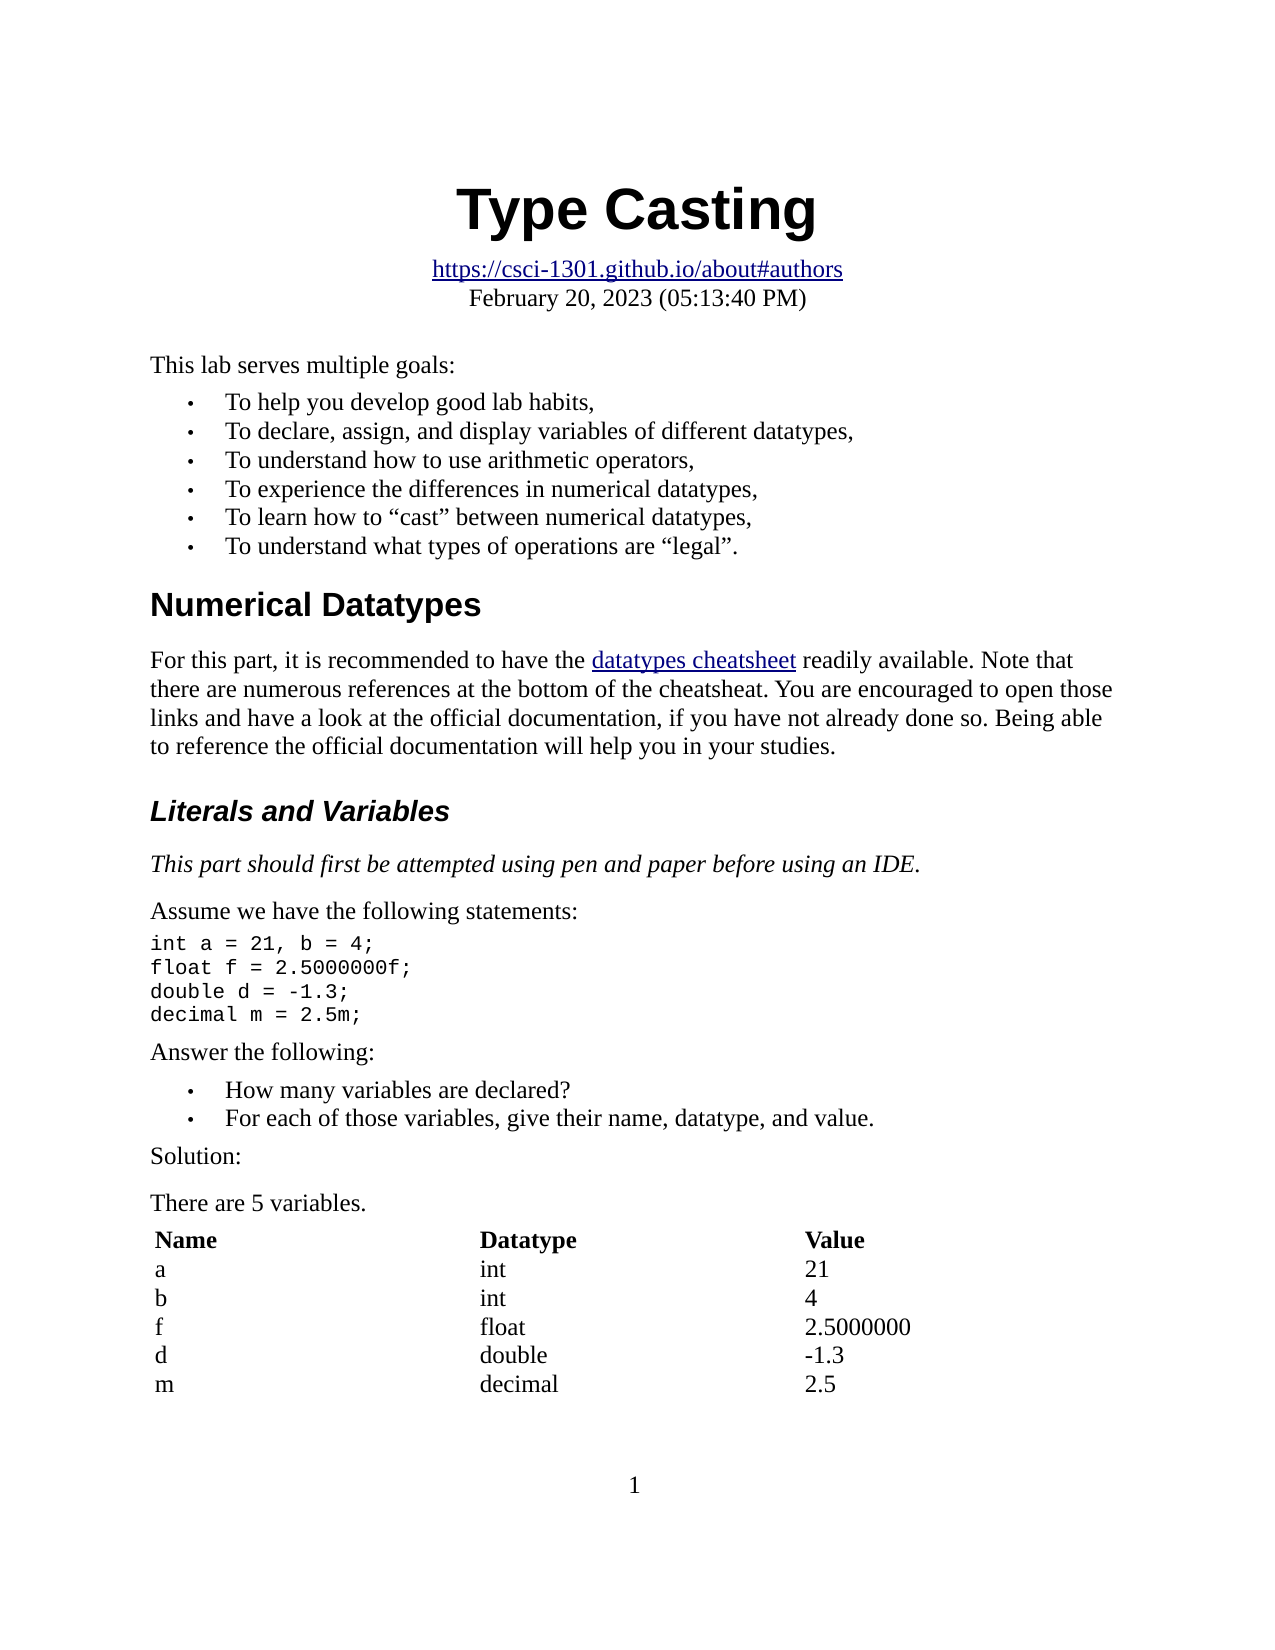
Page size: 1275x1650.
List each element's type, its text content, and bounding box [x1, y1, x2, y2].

table_cell f [150, 1312, 475, 1341]
list To understand what types of operations are “legal”. [187, 531, 1125, 560]
list To understand how to use arithmetic operators, [187, 445, 1125, 474]
table_cell -1.3 [800, 1341, 1125, 1369]
list To learn how to “cast” between numerical datatypes, [187, 502, 1125, 531]
list To declare, assign, and display variables of different datatypes, [187, 416, 1125, 445]
text int a = 21, b = 4; [150, 933, 1125, 957]
text decimal m = 2.5m; [150, 1004, 1125, 1028]
table_cell 2.5 [800, 1369, 1125, 1398]
subtitle Numerical Datatypes [150, 585, 1125, 624]
table_cell 2.5000000 [800, 1312, 1125, 1341]
text Answer the following: [150, 1037, 1125, 1066]
text Solution: [150, 1141, 1125, 1170]
text https://csci-1301.github.io/about#authors [150, 254, 1125, 283]
title Type Casting [150, 175, 1125, 242]
text float f = 2.5000000f; [150, 957, 1125, 981]
table_cell 4 [800, 1283, 1125, 1312]
table_cell int [475, 1283, 800, 1312]
table_cell a [150, 1254, 475, 1283]
table_cell float [475, 1312, 800, 1341]
list To help you develop good lab habits, [187, 387, 1125, 416]
table_cell m [150, 1369, 475, 1398]
table_cell 21 [800, 1254, 1125, 1283]
table_header Datatype [475, 1226, 800, 1254]
text This lab serves multiple goals: [150, 350, 1125, 378]
text For this part, it is recommended to have the datatypes cheatsheet readily available. Note that there are numerous references at the bottom of the cheatsheat. You are encouraged to open those links and have a look at the official documentation, if you have not already done so. Being able to reference the official documentation will help you in your studies. [150, 645, 1125, 760]
table_cell decimal [475, 1369, 800, 1398]
table_cell b [150, 1283, 475, 1312]
text There are 5 variables. [150, 1188, 1125, 1217]
text This part should first be attempted using pen and paper before using an IDE. [150, 849, 1125, 878]
list How many variables are declared? [187, 1075, 1125, 1103]
text double d = -1.3; [150, 981, 1125, 1004]
table_cell double [475, 1341, 800, 1369]
text February 20, 2023 (05:13:40 PM) [150, 283, 1125, 312]
table_header Value [800, 1226, 1125, 1254]
list To experience the differences in numerical datatypes, [187, 474, 1125, 502]
table_cell int [475, 1254, 800, 1283]
subtitle Literals and Variables [150, 794, 1125, 828]
text Assume we have the following statements: [150, 896, 1125, 924]
table_header Name [150, 1226, 475, 1254]
list For each of those variables, give their name, datatype, and value. [187, 1103, 1125, 1132]
table_cell d [150, 1341, 475, 1369]
